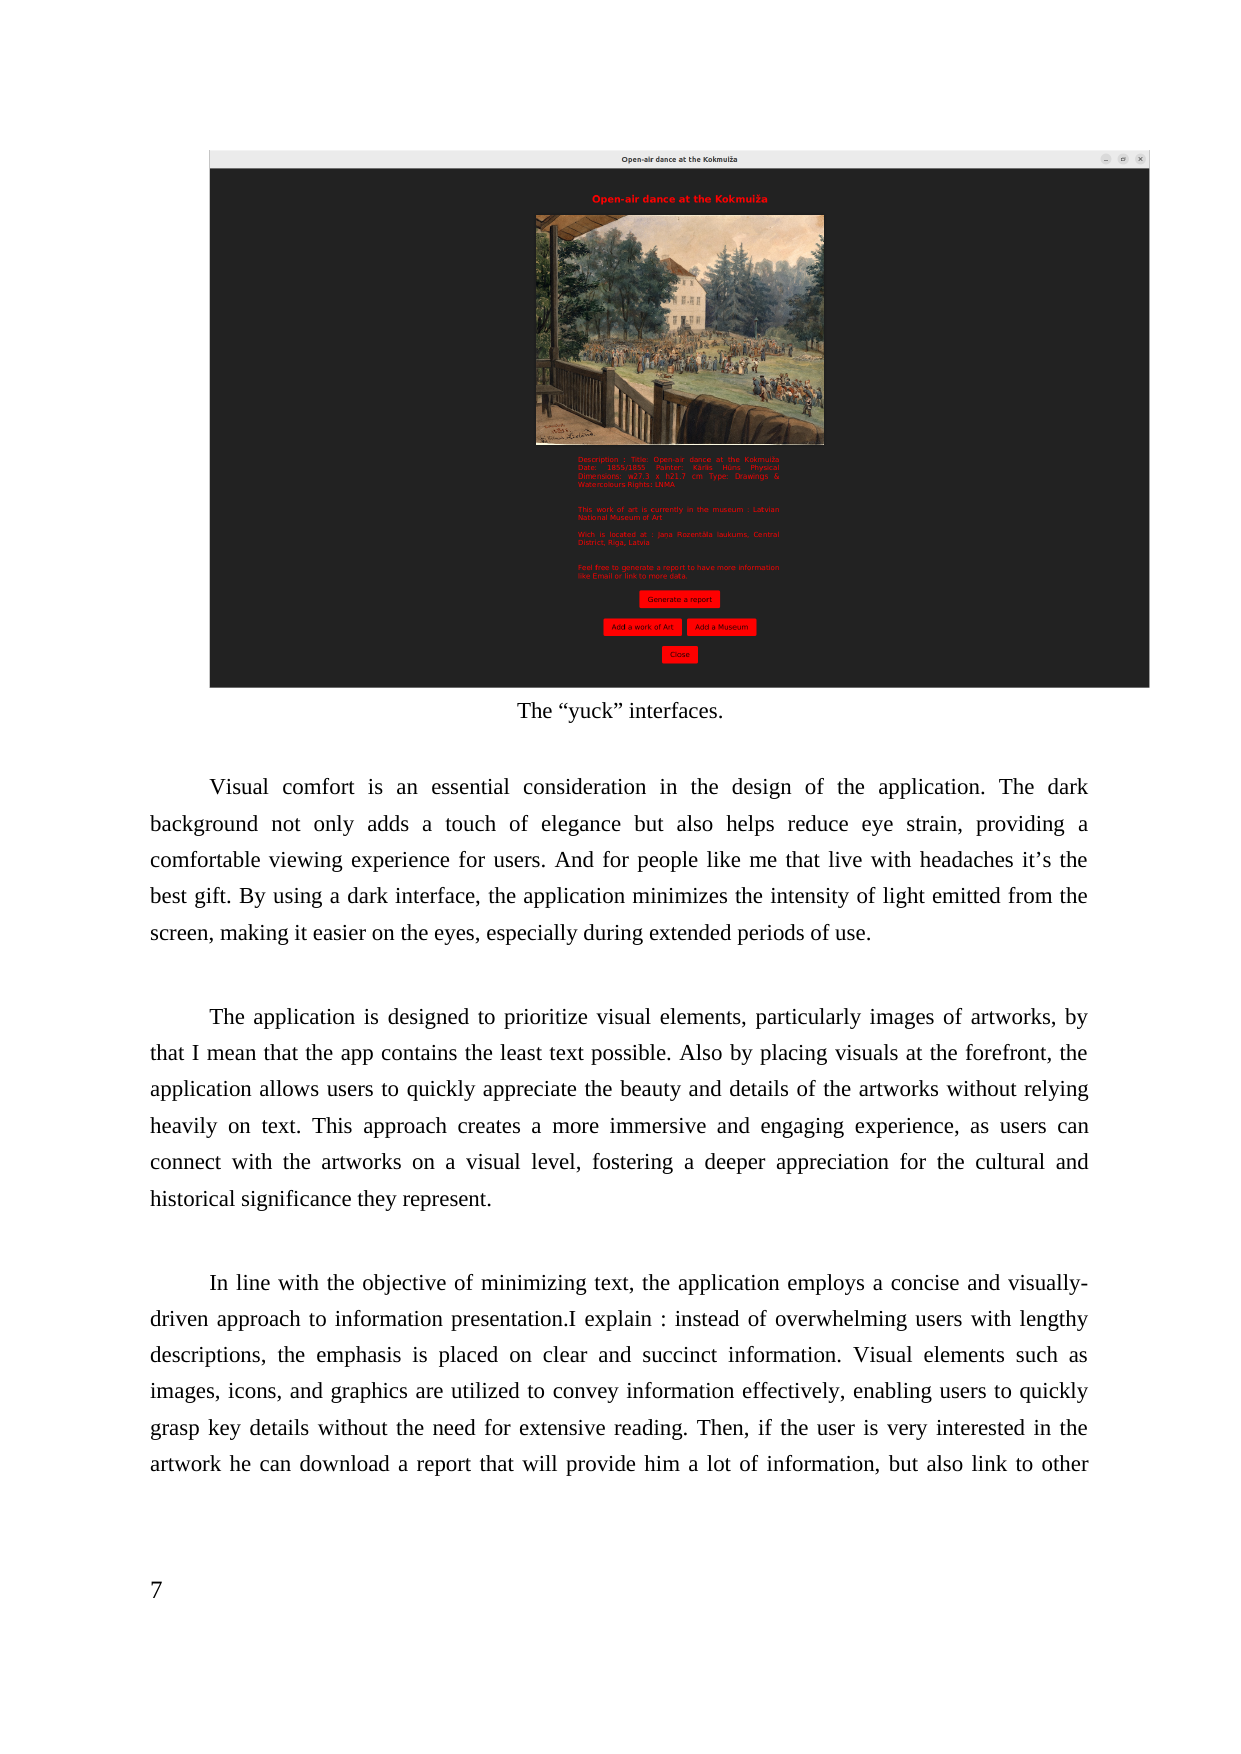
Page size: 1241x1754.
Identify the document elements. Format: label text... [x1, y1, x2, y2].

text The application is designed to prioritize visual elements, particularly images of artworks, by that I mean that the app contains the least text possible. Also by placing visuals at the forefront, the application allows users to quickly appreciate the beauty and details of the artworks without relying heavily on text. This approach creates a more immersive and engaging experience, as users can connect with the artworks on a visual level, fostering a deeper appreciation for the cultural and historical significance they represent. [150, 1003, 1090, 1211]
text In line with the objective of minimizing text, the application employs a concise and visually-driven approach to information presentation.I explain : instead of overwhelming users with lengthy descriptions, the emphasis is placed on clear and succinct information. Visual elements such as images, icons, and graphics are utilized to convey information effectively, enabling users to quickly grasp key details without the need for extensive reading. Then, if the user is very interested in the artwork he can download a report that will provide him a lot of information, but also link to other [150, 1268, 1090, 1477]
text The “yuck” interfaces. [150, 150, 1090, 724]
text Visual comfort is an essential consideration in the design of the application. The dark background not only adds a touch of elegance but also helps reduce eye strain, providing a comfortable viewing experience for users. And for people like me that live with headaches it’s the best gift. By using a dark interface, the application minimizes the intensity of light emitted from the screen, making it easier on the eyes, especially during extended periods of use. [150, 773, 1090, 945]
picture [209, 150, 1150, 688]
